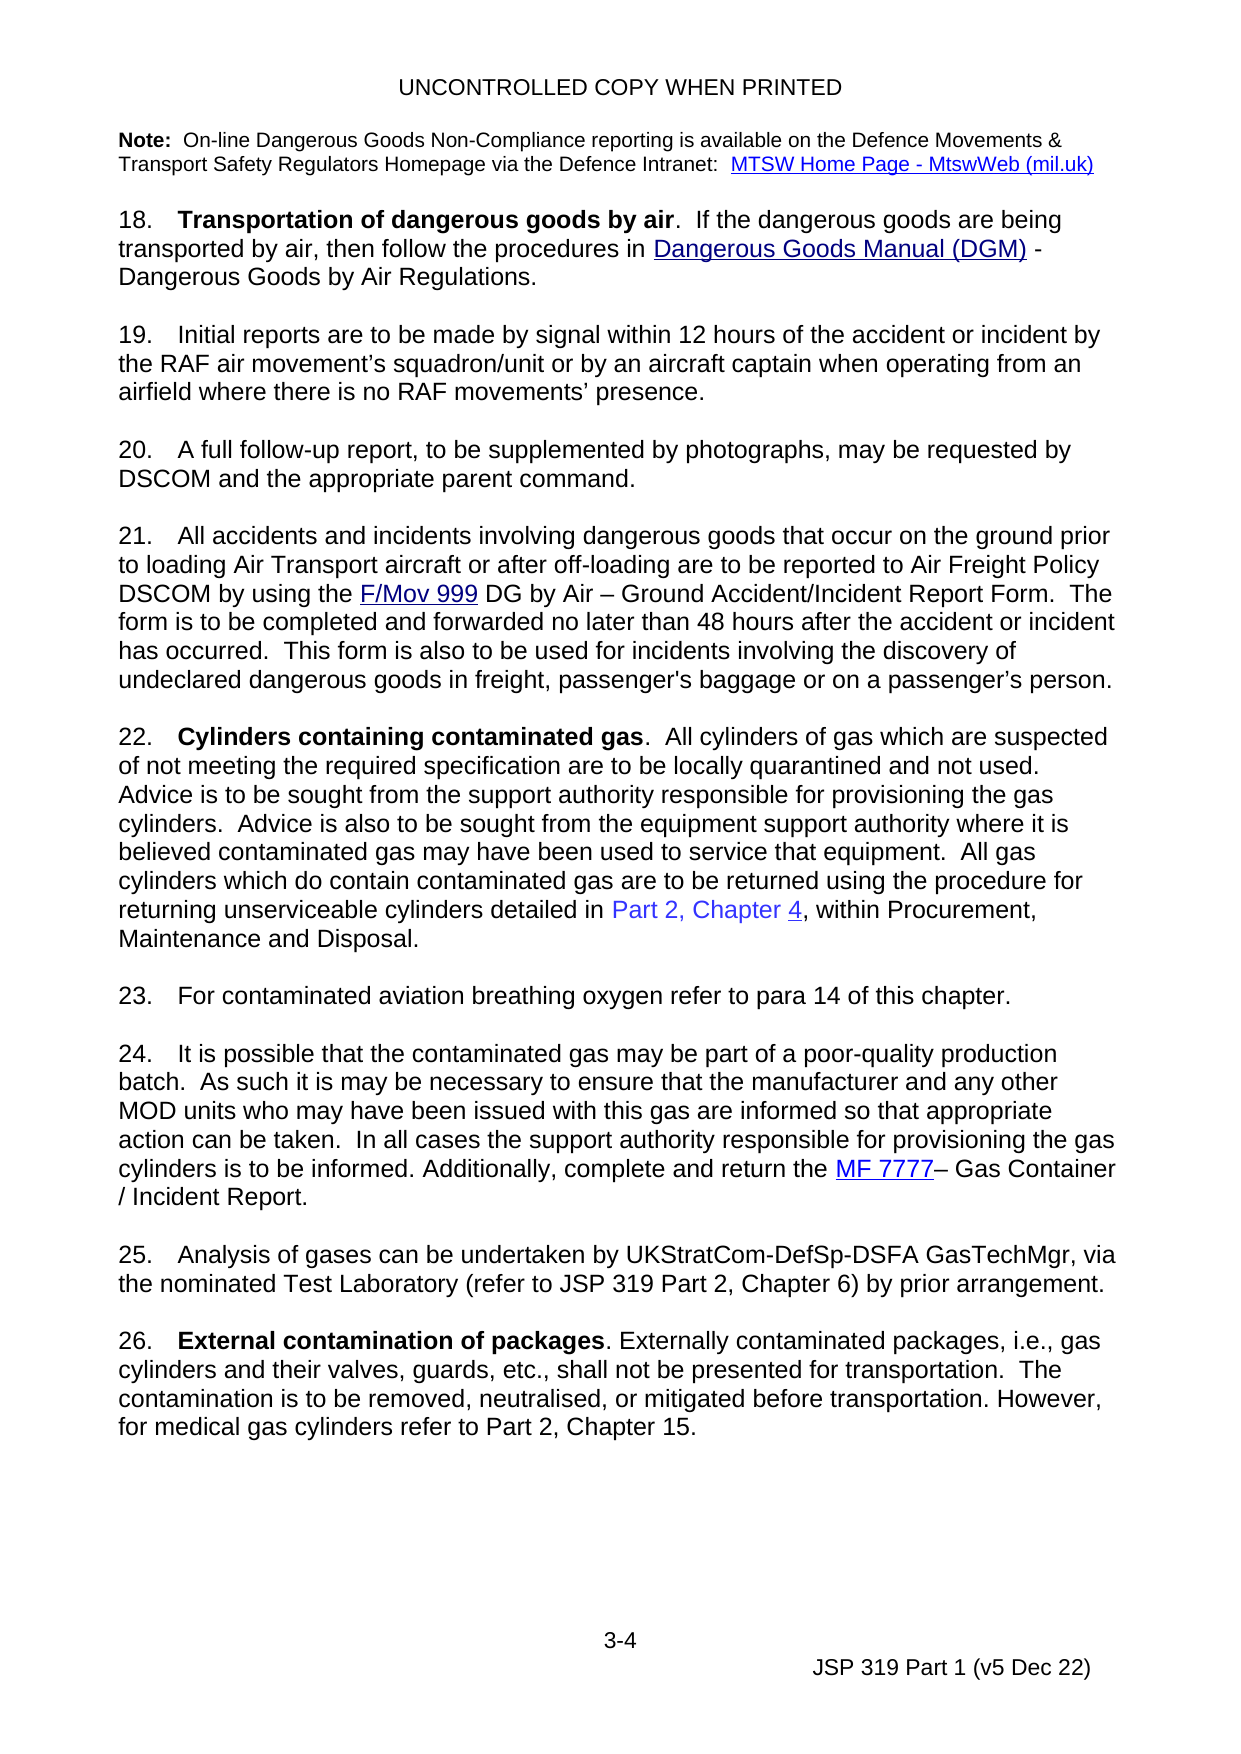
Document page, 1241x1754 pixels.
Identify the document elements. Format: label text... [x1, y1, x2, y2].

list External contamination of packages. Externally contaminated packages, i.e., gas cylinders and their valves, guards, etc., shall not be presented for transportation. The contamination is to be removed, neutralised, or mitigated before transportation. However, for medical gas cylinders refer to Part 2, Chapter 15. [118, 1326, 1122, 1441]
list A full follow-up report, to be supplemented by photographs, may be requested by DSCOM and the appropriate parent command. [118, 435, 1122, 492]
list All accidents and incidents involving dangerous goods that occur on the ground prior to loading Air Transport aircraft or after off-loading are to be reported to Air Freight Policy DSCOM by using the F/Mov 999 DG by Air – Ground Accident/Incident Report Form. The form is to be completed and forwarded no later than 48 hours after the accident or incident has occurred. This form is also to be used for incidents involving the discovery of undeclared dangerous goods in freight, passenger's baggage or on a passenger’s person. [118, 521, 1122, 694]
list It is possible that the contaminated gas may be part of a poor-quality production batch. As such it is may be necessary to ensure that the manufacturer and any other MOD units who may have been issued with this gas are informed so that appropriate action can be taken. In all cases the support authority responsible for provisioning the gas cylinders is to be informed. Additionally, complete and return the MF 7777– Gas Container / Incident Report. [118, 1039, 1122, 1211]
list Analysis of gases can be undertaken by UKStratCom-DefSp-DSFA GasTechMgr, via the nominated Test Laboratory (refer to JSP 319 Part 2, Chapter 6) by prior arrangement. [118, 1240, 1122, 1297]
text Note: On-line Dangerous Goods Non-Compliance reporting is available on the Defence Movements & Transport Safety Regulators Homepage via the Defence Intranet: MTSW Home Page - MtswWeb (mil.uk) [118, 128, 1122, 176]
list Initial reports are to be made by signal within 12 hours of the accident or incident by the RAF air movement’s squadron/unit or by an aircraft captain when operating from an airfield where there is no RAF movements’ presence. [118, 320, 1122, 406]
list Cylinders containing contaminated gas. All cylinders of gas which are suspected of not meeting the required specification are to be locally quarantined and not used. Advice is to be sought from the support authority responsible for provisioning the gas cylinders. Advice is also to be sought from the equipment support authority where it is believed contaminated gas may have been used to service that equipment. All gas cylinders which do contain contaminated gas are to be returned using the procedure for returning unserviceable cylinders detailed in Part 2, Chapter 4, within Procurement, Maintenance and Disposal. [118, 722, 1122, 952]
list Transportation of dangerous goods by air. If the dangerous goods are being transported by air, then follow the procedures in Dangerous Goods Manual (DGM) - Dangerous Goods by Air Regulations. [118, 205, 1122, 291]
list For contaminated aviation breathing oxygen refer to para 14 of this chapter. [118, 981, 1122, 1010]
